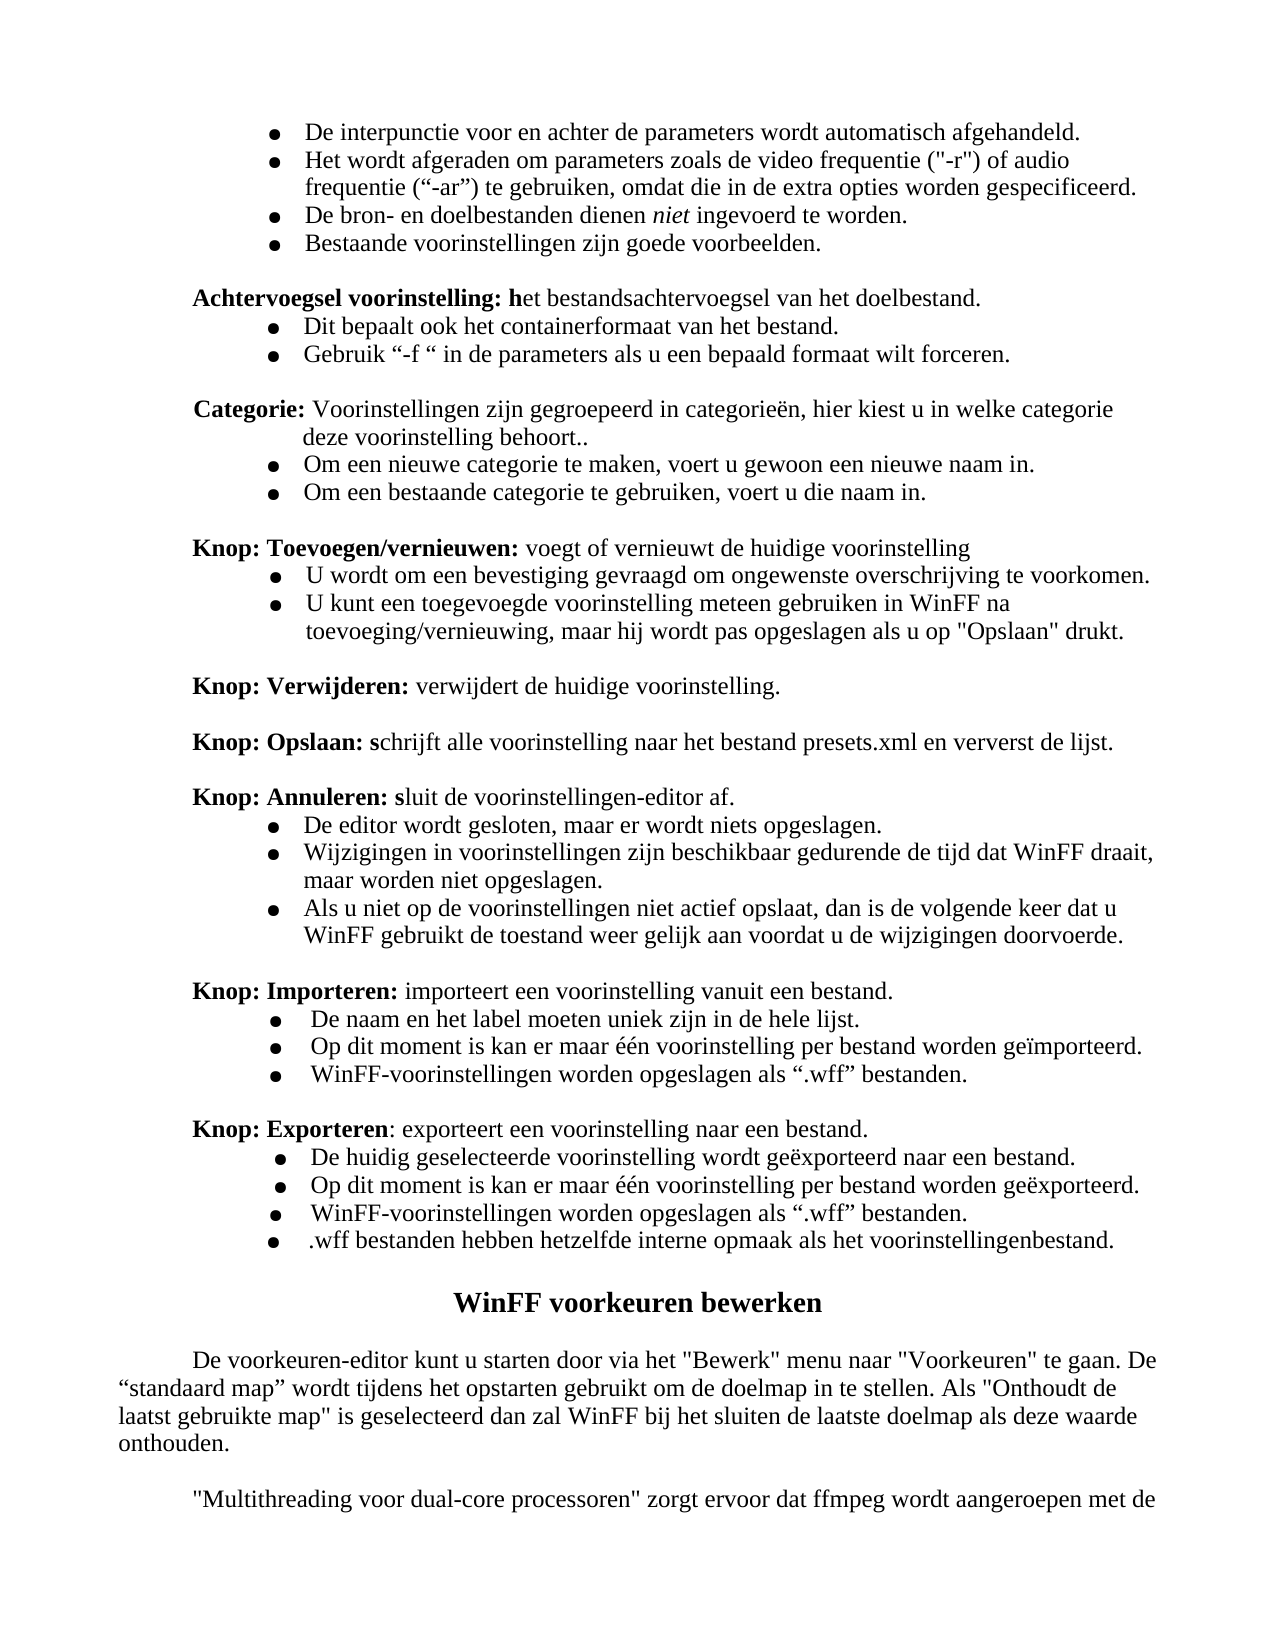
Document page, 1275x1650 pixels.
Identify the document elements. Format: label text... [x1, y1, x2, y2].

list WinFF-voorinstellingen worden opgeslagen als “.wff” bestanden. [268, 1199, 1157, 1226]
text Knop: Annuleren: sluit de voorinstellingen-editor af. [118, 783, 1157, 811]
text De voorkeuren-editor kunt u starten door via het "Bewerk" menu naar "Voorkeuren" te gaan. De “standaard map” wordt tijdens het opstarten gebruikt om de doelmap in te stellen. Als "Onthoudt de laatst gebruikte map" is geselecteerd dan zal WinFF bij het sluiten de laatste doelmap als deze waarde onthouden. [118, 1346, 1157, 1457]
list Om een bestaande categorie te gebruiken, voert u die naam in. [266, 478, 1157, 506]
text Achtervoegsel voorinstelling: het bestandsachtervoegsel van het doelbestand. [118, 257, 1157, 312]
list Op dit moment is kan er maar één voorinstelling per bestand worden geïmporteerd. [268, 1032, 1157, 1060]
list .wff bestanden hebben hetzelfde interne opmaak als het voorinstellingenbestand. [266, 1226, 1157, 1254]
list Dit bepaalt ook het containerformaat van het bestand. [266, 312, 1157, 340]
text Categorie: Voorinstellingen zijn gegroepeerd in categorieën, hier kiest u in welke categorie deze voorinstelling behoort.. [118, 395, 1157, 451]
list U wordt om een bevestiging gevraagd om ongewenste overschrijving te voorkomen. [268, 561, 1157, 589]
list De naam en het label moeten uniek zijn in de hele lijst. [268, 1005, 1157, 1032]
text WinFF voorkeuren bewerken [118, 1286, 1157, 1319]
list De bron- en doelbestanden dienen niet ingevoerd te worden. [267, 201, 1157, 229]
list Wijzigingen in voorinstellingen zijn beschikbaar gedurende de tijd dat WinFF draait, maar worden niet opgeslagen. [266, 838, 1157, 894]
list Gebruik “-f “ in de parameters als u een bepaald formaat wilt forceren. [266, 340, 1157, 367]
text Knop: Toevoegen/vernieuwen: voegt of vernieuwt de huidige voorinstelling [118, 534, 1157, 561]
text Knop: Verwijderen: verwijdert de huidige voorinstelling. [118, 672, 1157, 700]
list WinFF-voorinstellingen worden opgeslagen als “.wff” bestanden. [268, 1060, 1157, 1088]
text Knop: Exporteren: exporteert een voorinstelling naar een bestand. [118, 1116, 1157, 1143]
list Om een nieuwe categorie te maken, voert u gewoon een nieuwe naam in. [266, 451, 1157, 478]
list Als u niet op de voorinstellingen niet actief opslaat, dan is de volgende keer dat u WinFF gebruikt de toestand weer gelijk aan voordat u de wijzigingen doorvoerde. [266, 894, 1157, 949]
list De huidig geselecteerde voorinstelling wordt geëxporteerd naar een bestand. [273, 1143, 1157, 1171]
text Knop: Importeren: importeert een voorinstelling vanuit een bestand. [118, 977, 1157, 1005]
list Op dit moment is kan er maar één voorinstelling per bestand worden geëxporteerd. [273, 1171, 1157, 1199]
text "Multithreading voor dual-core processoren" zorgt ervoor dat ffmpeg wordt aangeroepen met de [118, 1485, 1157, 1513]
list Bestaande voorinstellingen zijn goede voorbeelden. [267, 229, 1157, 257]
text Knop: Opslaan: schrijft alle voorinstelling naar het bestand presets.xml en ververst de lijst. [118, 728, 1157, 755]
list U kunt een toegevoegde voorinstelling meteen gebruiken in WinFF na toevoeging/vernieuwing, maar hij wordt pas opgeslagen als u op "Opslaan" drukt. [268, 589, 1157, 644]
list De editor wordt gesloten, maar er wordt niets opgeslagen. [266, 811, 1157, 838]
list Het wordt afgeraden om parameters zoals de video frequentie ("-r") of audio frequentie (“-ar”) te gebruiken, omdat die in de extra opties worden gespecificeerd. [267, 146, 1157, 201]
list De interpunctie voor en achter de parameters wordt automatisch afgehandeld. [267, 118, 1157, 146]
